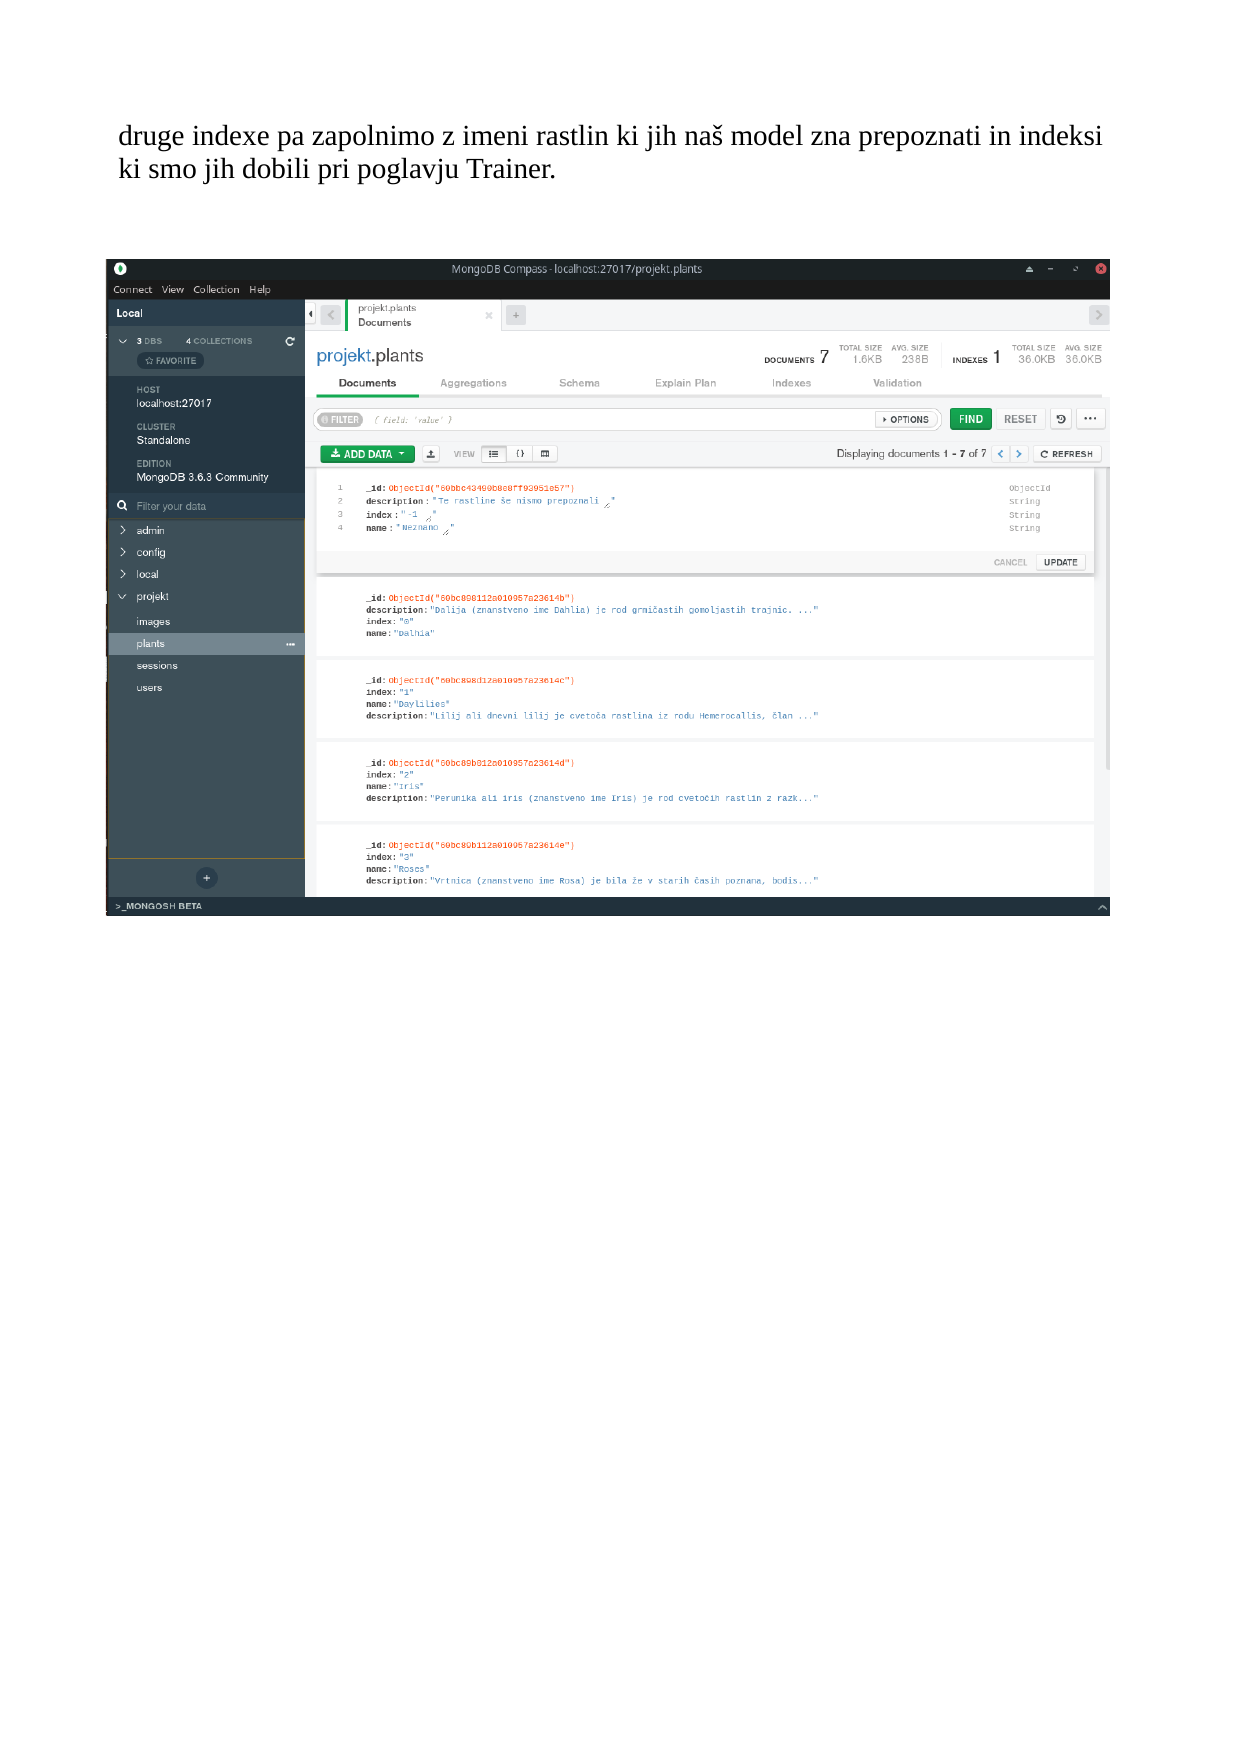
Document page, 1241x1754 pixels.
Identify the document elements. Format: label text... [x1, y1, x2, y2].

text druge indexe pa zapolnimo z imeni rastlin ki jih naš model zna prepoznati in indeksi ki smo jih dobili pri poglavju Trainer. [118, 118, 1122, 185]
picture [105, 259, 1110, 916]
